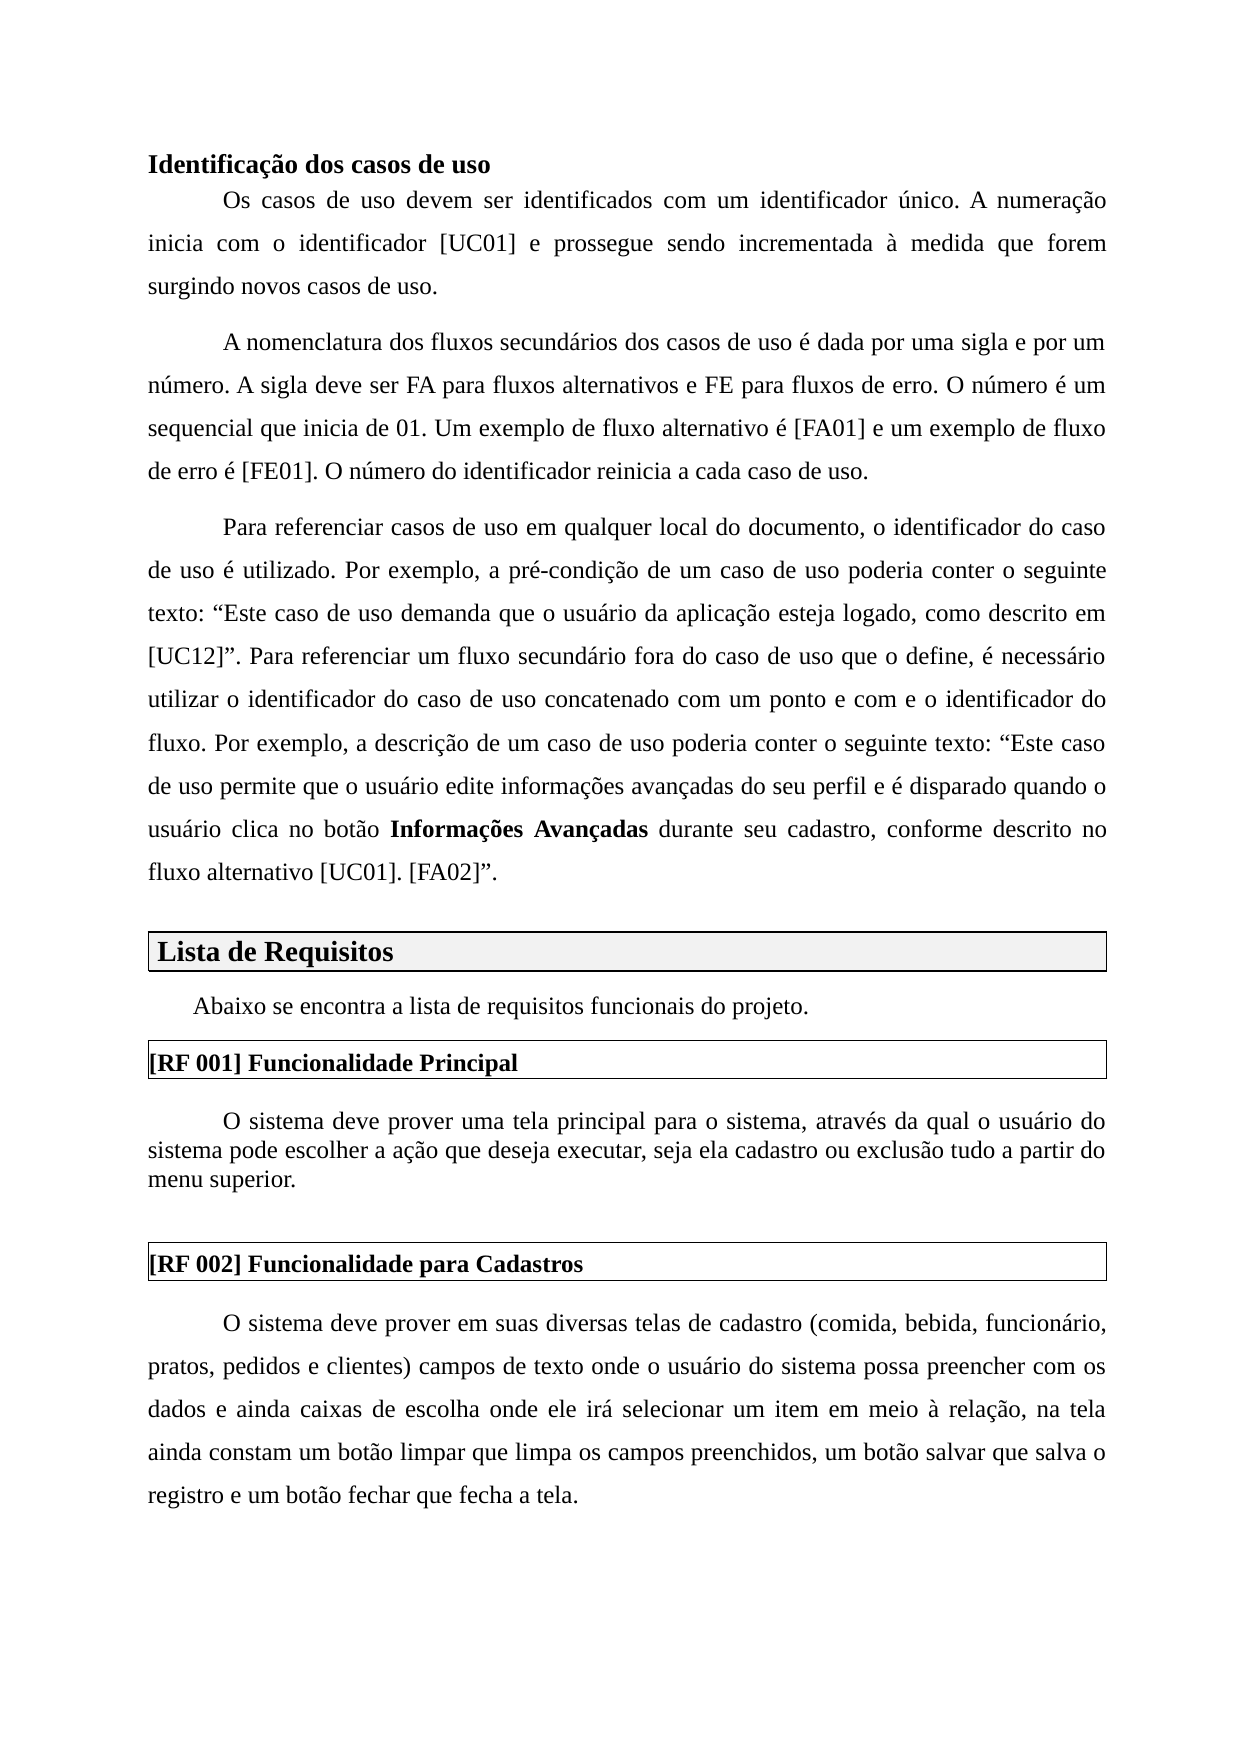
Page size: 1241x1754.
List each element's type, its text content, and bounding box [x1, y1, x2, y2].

text Os casos de uso devem ser identificados com um identificador único. A numeração inicia com o identificador [UC01] e prossegue sendo incrementada à medida que forem surgindo novos casos de uso. [148, 185, 1107, 300]
text O sistema deve prover uma tela principal para o sistema, através da qual o usuário do sistema pode escolher a ação que deseja executar, seja ela cadastro ou exclusão tudo a partir do menu superior. [148, 1106, 1107, 1193]
text A nomenclatura dos fluxos secundários dos casos de uso é dada por uma sigla e por um número. A sigla deve ser FA para fluxos alternativos e FE para fluxos de erro. O número é um sequencial que inicia de 01. Um exemplo de fluxo alternativo é [FA01] e um exemplo de fluxo de erro é [FE01]. O número do identificador reinicia a cada caso de uso. [148, 327, 1107, 485]
text O sistema deve prover em suas diversas telas de cadastro (comida, bebida, funcionário, pratos, pedidos e clientes) campos de texto onde o usuário do sistema possa preencher com os dados e ainda caixas de escolha onde ele irá selecionar um item em meio à relação, na tela ainda constam um botão limpar que limpa os campos preenchidos, um botão salvar que salva o registro e um botão fechar que fecha a tela. [148, 1308, 1107, 1509]
subtitle Lista de Requisitos [149, 933, 1106, 970]
text Abaixo se encontra a lista de requisitos funcionais do projeto. [148, 991, 1107, 1020]
subtitle Identificação dos casos de uso [148, 148, 1107, 179]
text Para referenciar casos de uso em qualquer local do documento, o identificador do caso de uso é utilizado. Por exemplo, a pré-condição de um caso de uso poderia conter o seguinte texto: “Este caso de uso demanda que o usuário da aplicação esteja logado, como descrito em [UC12]”. Para referenciar um fluxo secundário fora do caso de uso que o define, é necessário utilizar o identificador do caso de uso concatenado com um ponto e com e o identificador do fluxo. Por exemplo, a descrição de um caso de uso poderia conter o seguinte texto: “Este caso de uso permite que o usuário edite informações avançadas do seu perfil e é disparado quando o usuário clica no botão Informações Avançadas durante seu cadastro, conforme descrito no fluxo alternativo [UC01]. [FA02]”. [148, 512, 1107, 886]
text [RF 002] Funcionalidade para Cadastros [149, 1243, 1106, 1280]
text [RF 001] Funcionalidade Principal [149, 1041, 1106, 1078]
